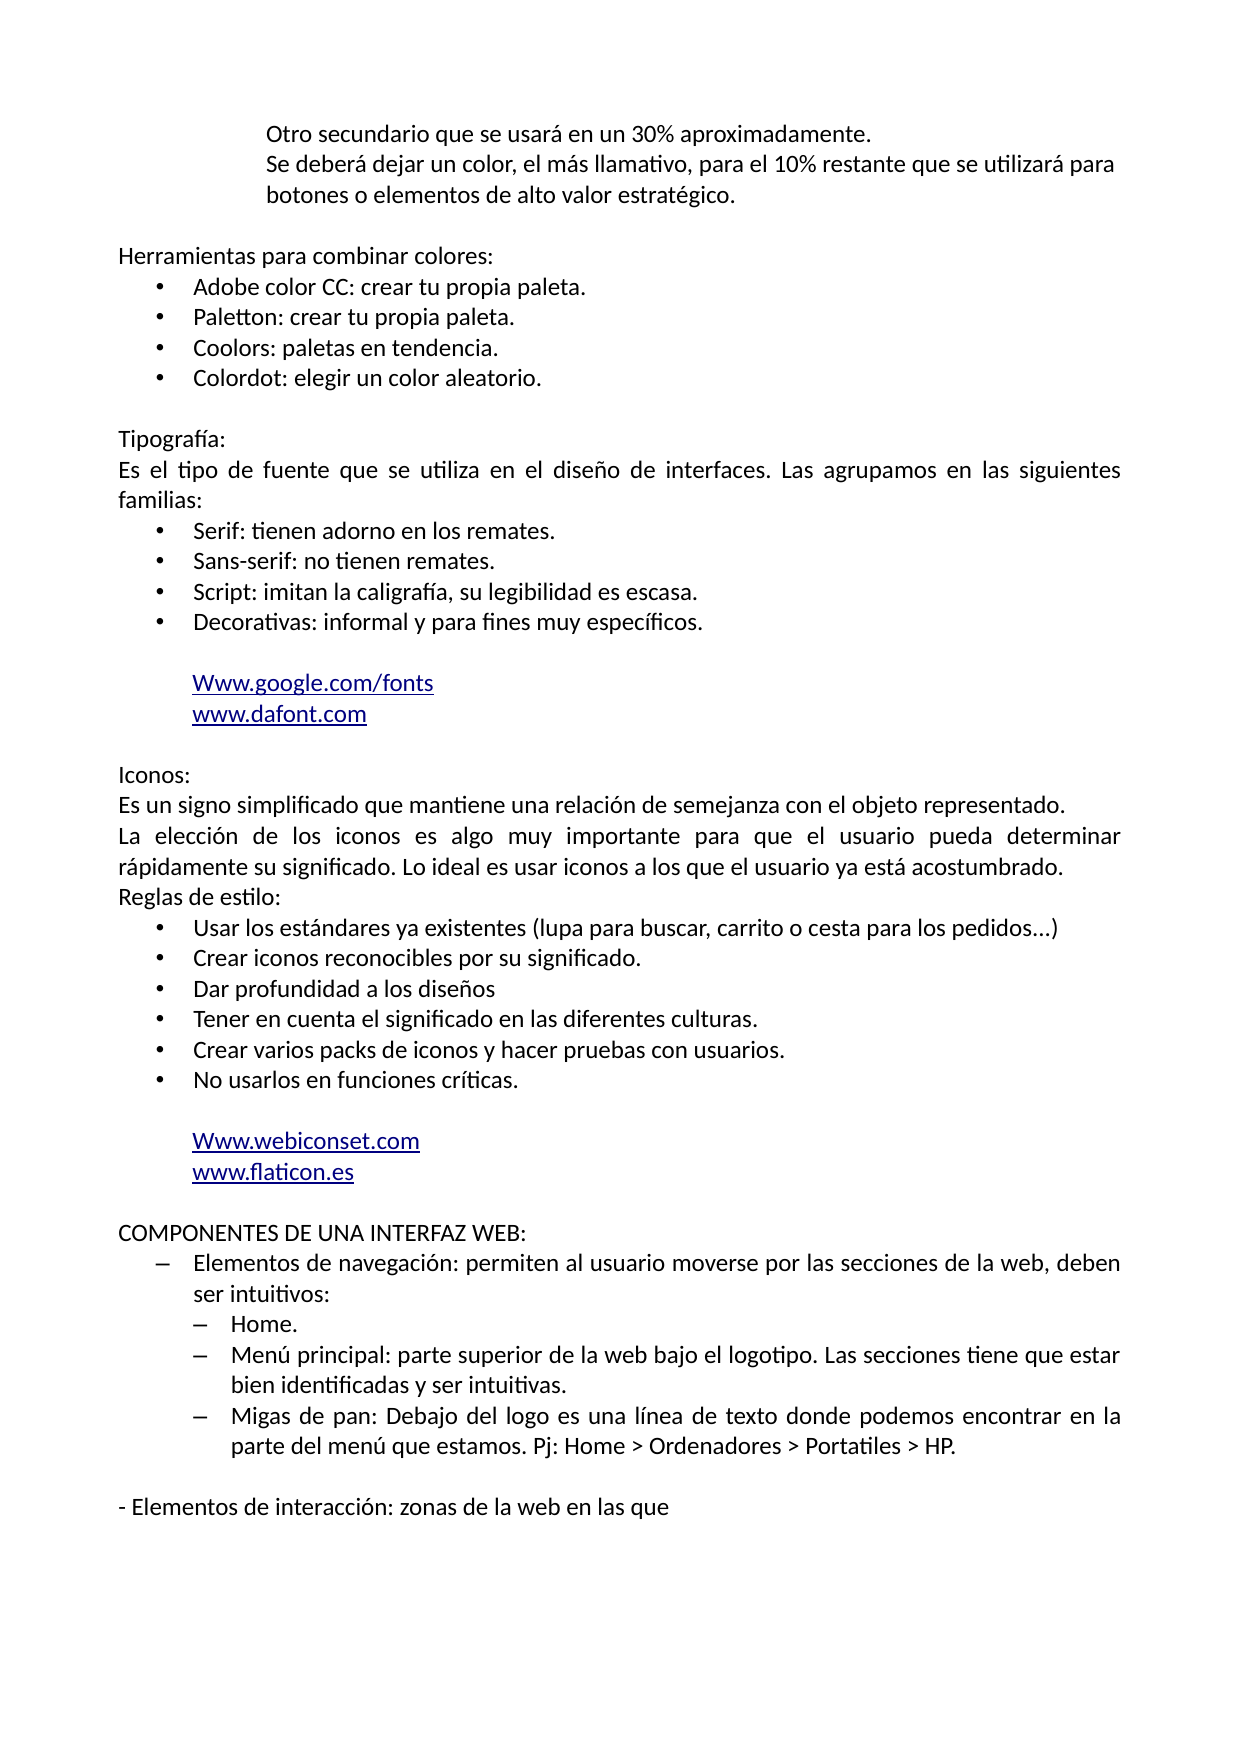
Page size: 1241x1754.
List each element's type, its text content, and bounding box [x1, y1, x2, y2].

text La elección de los iconos es algo muy importante para que el usuario pueda determinar rápidamente su significado. Lo ideal es usar iconos a los que el usuario ya está acostumbrado. [118, 820, 1122, 881]
text Es el tipo de fuente que se utiliza en el diseño de interfaces. Las agrupamos en las siguientes familias: [118, 454, 1122, 515]
text Reglas de estilo: [118, 881, 1122, 912]
list Tener en cuenta el significado en las diferentes culturas. [156, 1003, 1122, 1034]
list Decorativas: informal y para fines muy específicos. [156, 606, 1122, 637]
list Elementos de navegación: permiten al usuario moverse por las secciones de la web, deben ser intuitivos: [156, 1247, 1122, 1308]
text Tipografía: [118, 423, 1122, 454]
text Herramientas para combinar colores: [118, 240, 1122, 271]
list Sans-serif: no tienen remates. [156, 545, 1122, 576]
list Crear iconos reconocibles por su significado. [156, 942, 1122, 973]
list No usarlos en funciones críticas. [156, 1064, 1122, 1095]
text Iconos: [118, 759, 1122, 789]
list Menú principal: parte superior de la web bajo el logotipo. Las secciones tiene que estar bien identificadas y ser intuitivas. [193, 1339, 1122, 1400]
list Migas de pan: Debajo del logo es una línea de texto donde podemos encontrar en la parte del menú que estamos. Pj: Home > Ordenadores > Portatiles > HP. [193, 1400, 1122, 1461]
text www.dafont.com [118, 698, 1122, 728]
text COMPONENTES DE UNA INTERFAZ WEB: [118, 1217, 1122, 1247]
list Adobe color CC: crear tu propia paleta. [156, 271, 1122, 301]
text Www.google.com/fonts [118, 667, 1122, 698]
list Home. [193, 1308, 1122, 1339]
list Usar los estándares ya existentes (lupa para buscar, carrito o cesta para los pedidos...) [156, 912, 1122, 942]
text Es un signo simplificado que mantiene una relación de semejanza con el objeto representado. [118, 789, 1122, 820]
list Coolors: paletas en tendencia. [156, 332, 1122, 362]
list Crear varios packs de iconos y hacer pruebas con usuarios. [156, 1034, 1122, 1064]
text - Elementos de interacción: zonas de la web en las que [118, 1492, 1122, 1522]
list Paletton: crear tu propia paleta. [156, 301, 1122, 332]
text Se deberá dejar un color, el más llamativo, para el 10% restante que se utilizará para botones o elementos de alto valor estratégico. [118, 149, 1122, 210]
list Serif: tienen adorno en los remates. [156, 515, 1122, 545]
text www.flaticon.es [118, 1156, 1122, 1186]
list Colordot: elegir un color aleatorio. [156, 362, 1122, 393]
text Www.webiconset.com [118, 1125, 1122, 1156]
list Script: imitan la caligrafía, su legibilidad es escasa. [156, 576, 1122, 606]
text Otro secundario que se usará en un 30% aproximadamente. [118, 118, 1122, 149]
list Dar profundidad a los diseños [156, 973, 1122, 1003]
